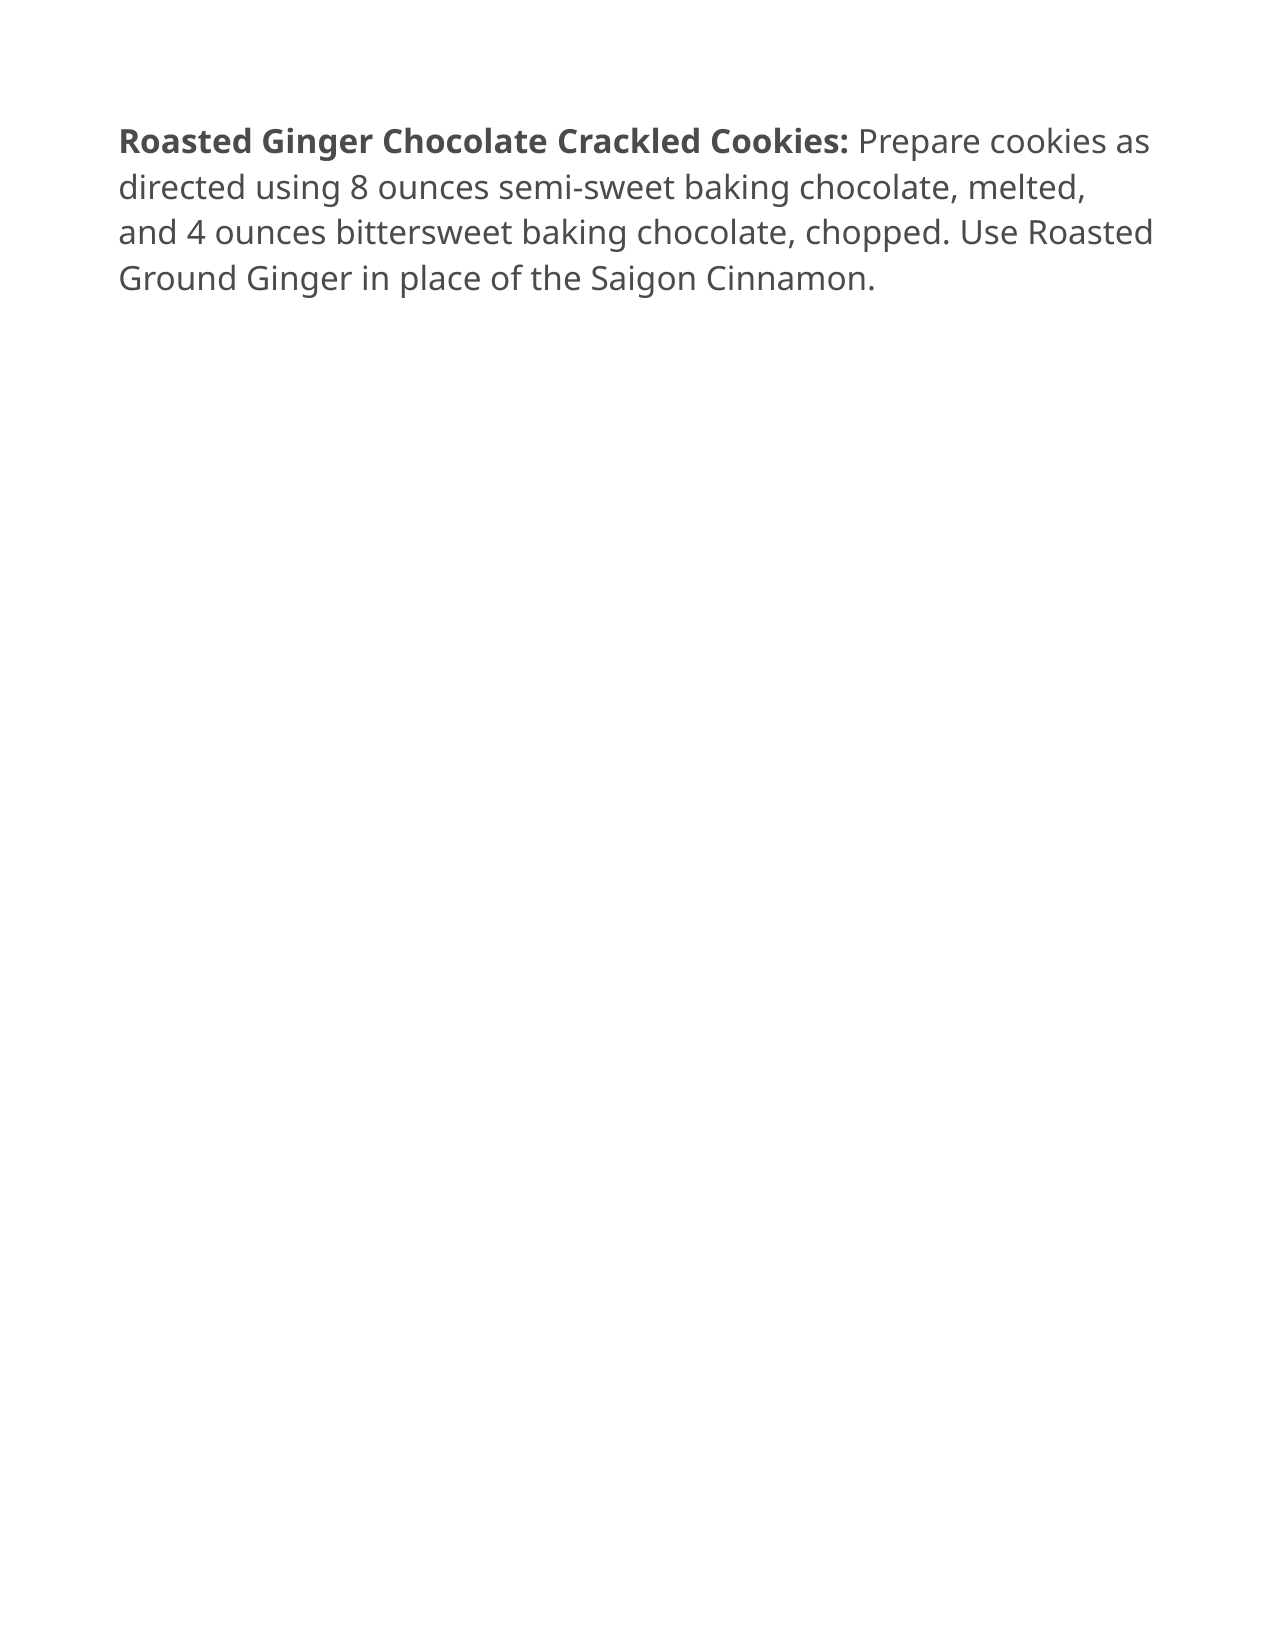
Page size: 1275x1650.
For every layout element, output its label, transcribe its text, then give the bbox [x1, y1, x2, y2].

text Roasted Ginger Chocolate Crackled Cookies: Prepare cookies as directed using 8 ounces semi-sweet baking chocolate, melted, and 4 ounces bittersweet baking chocolate, chopped. Use Roasted Ground Ginger in place of the Saigon Cinnamon. [118, 118, 1157, 300]
